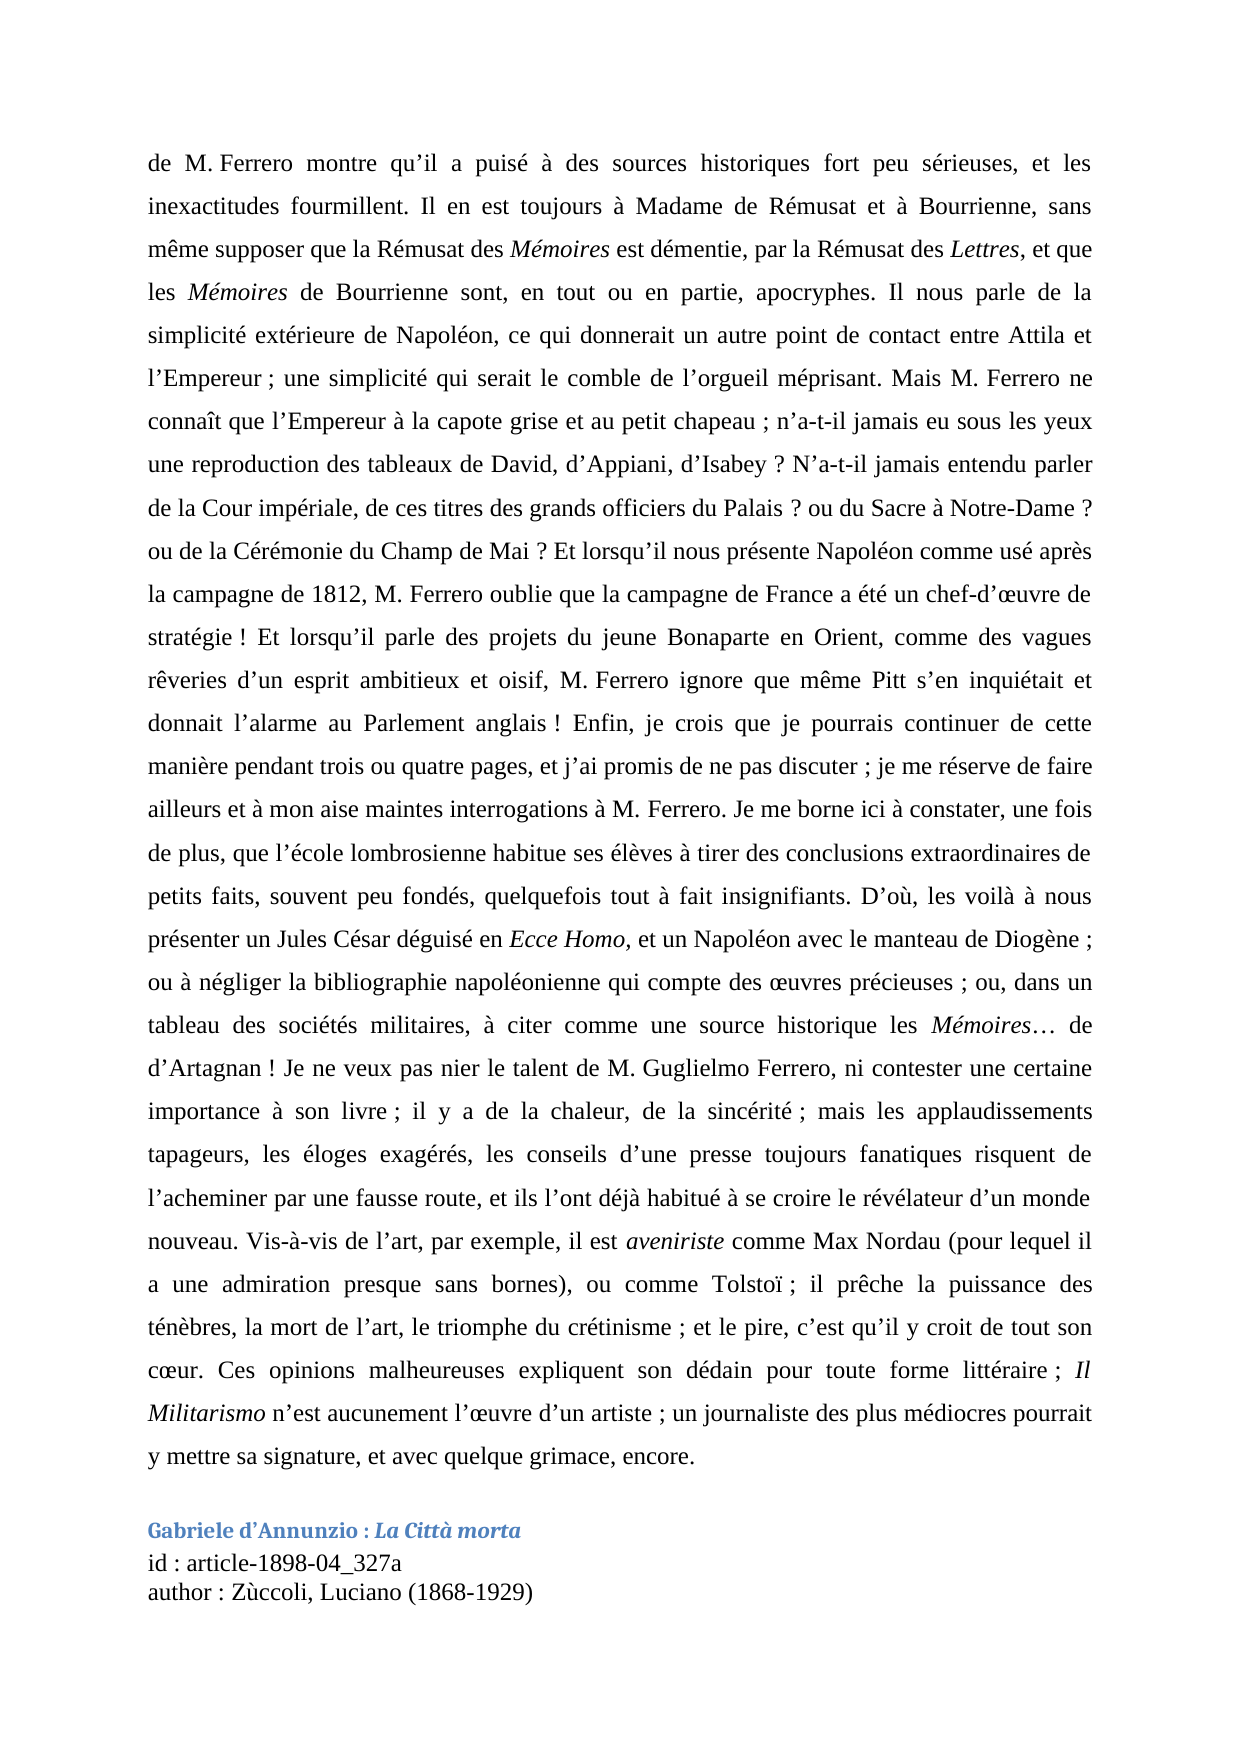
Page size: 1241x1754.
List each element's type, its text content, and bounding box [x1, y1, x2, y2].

subtitle Gabriele d’Annunzio : La Città morta [148, 1518, 1093, 1544]
text id : article-1898-04_327a [148, 1548, 1093, 1577]
text de M. Ferrero montre qu’il a puisé à des sources historiques fort peu sérieuses, et les inexactitudes fourmillent. Il en est toujours à Madame de Rémusat et à Bourrienne, sans même supposer que la Rémusat des Mémoires est démentie, par la Rémusat des Lettres, et que les Mémoires de Bourrienne sont, en tout ou en partie, apocryphes. Il nous parle de la simplicité extérieure de Napoléon, ce qui donnerait un autre point de contact entre Attila et l’Empereur ; une simplicité qui serait le comble de l’orgueil méprisant. Mais M. Ferrero ne connaît que l’Empereur à la capote grise et au petit chapeau ; n’a-t-il jamais eu sous les yeux une reproduction des tableaux de David, d’Appiani, d’Isabey ? N’a-t-il jamais entendu parler de la Cour impériale, de ces titres des grands officiers du Palais ? ou du Sacre à Notre-Dame ? ou de la Cérémonie du Champ de Mai ? Et lorsqu’il nous présente Napoléon comme usé après la campagne de 1812, M. Ferrero oublie que la campagne de France a été un chef-d’œuvre de stratégie ! Et lorsqu’il parle des projets du jeune Bonaparte en Orient, comme des vagues rêveries d’un esprit ambitieux et oisif, M. Ferrero ignore que même Pitt s’en inquiétait et donnait l’alarme au Parlement anglais ! Enfin, je crois que je pourrais continuer de cette manière pendant trois ou quatre pages, et j’ai promis de ne pas discuter ; je me réserve de faire ailleurs et à mon aise maintes interrogations à M. Ferrero. Je me borne ici à constater, une fois de plus, que l’école lombrosienne habitue ses élèves à tirer des conclusions extraordinaires de petits faits, souvent peu fondés, quelquefois tout à fait insignifiants. D’où, les voilà à nous présenter un Jules César déguisé en Ecce Homo, et un Napoléon avec le manteau de Diogène ; ou à négliger la bibliographie napoléonienne qui compte des œuvres précieuses ; ou, dans un tableau des sociétés militaires, à citer comme une source historique les Mémoires… de d’Artagnan ! Je ne veux pas nier le talent de M. Guglielmo Ferrero, ni contester une certaine importance à son livre ; il y a de la chaleur, de la sincérité ; mais les applaudissements tapageurs, les éloges exagérés, les conseils d’une presse toujours fanatiques risquent de l’acheminer par une fausse route, et ils l’ont déjà habitué à se croire le révélateur d’un monde nouveau. Vis-à-vis de l’art, par exemple, il est aveniriste comme Max Nordau (pour lequel il a une admiration presque sans bornes), ou comme Tolstoï ; il prêche la puissance des ténèbres, la mort de l’art, le triomphe du crétinisme ; et le pire, c’est qu’il y croit de tout son cœur. Ces opinions malheureuses expliquent son dédain pour toute forme littéraire ; Il Militarismo n’est aucunement l’œuvre d’un artiste ; un journaliste des plus médiocres pourrait y mettre sa signature, et avec quelque grimace, encore. [148, 148, 1093, 1470]
text author : Zùccoli, Luciano (1868-1929) [148, 1577, 1093, 1606]
